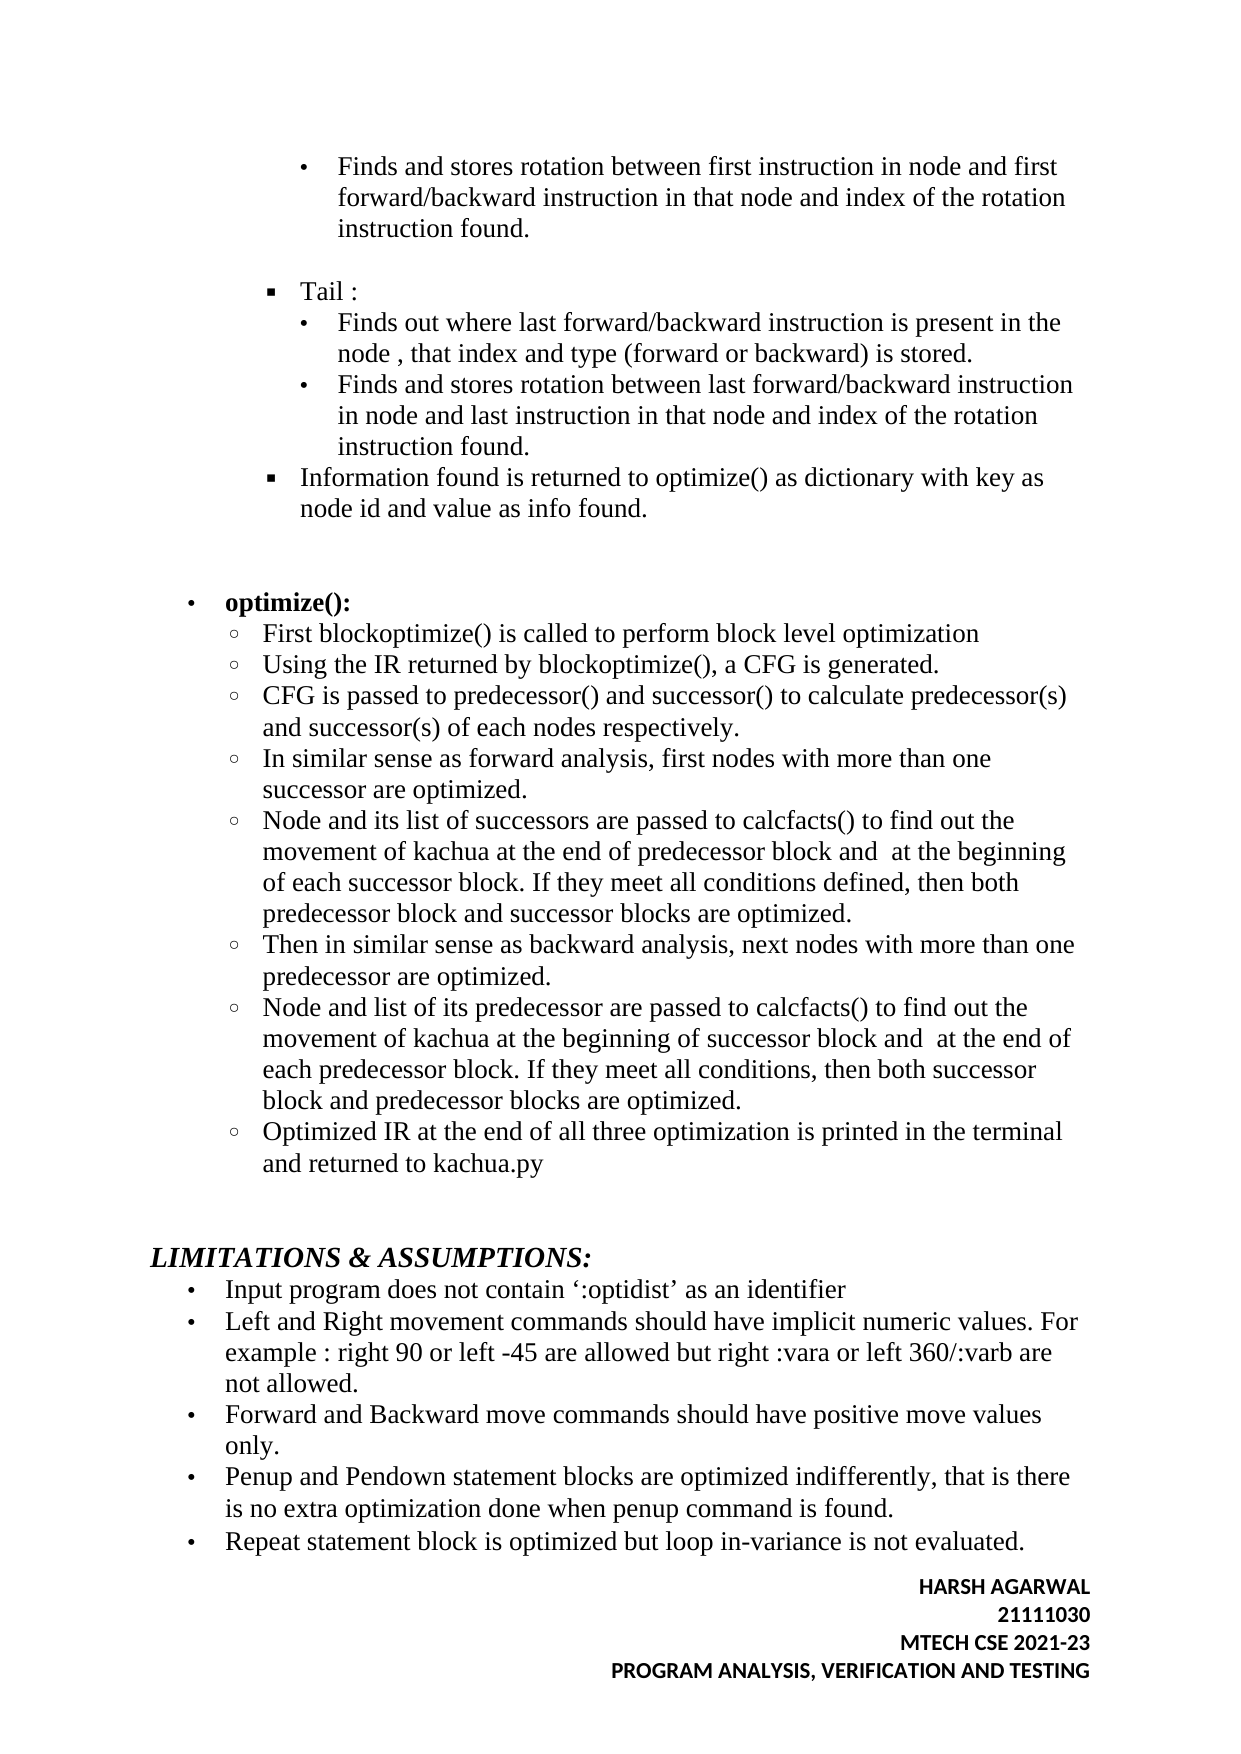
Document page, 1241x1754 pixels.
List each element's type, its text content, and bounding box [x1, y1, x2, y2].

list Optimized IR at the end of all three optimization is printed in the terminal and returned to kachua.py [225, 1116, 1090, 1178]
list optimize(): [187, 586, 1090, 617]
list Information found is returned to optimize() as dictionary with key as node id and value as info found. [262, 461, 1090, 524]
list Left and Right movement commands should have implicit numeric values. For example : right 90 or left -45 are allowed but right :vara or left 360/:varb are not allowed. [187, 1305, 1090, 1398]
list In similar sense as forward analysis, first nodes with more than one successor are optimized. [225, 742, 1090, 804]
list Finds and stores rotation between first instruction in node and first forward/backward instruction in that node and index of the rotation instruction found. [300, 150, 1090, 243]
list Finds and stores rotation between last forward/backward instruction in node and last instruction in that node and index of the rotation instruction found. [300, 368, 1090, 461]
list Node and its list of successors are passed to calcfacts() to find out the movement of kachua at the end of predecessor block and at the beginning of each successor block. If they meet all conditions defined, then both predecessor block and successor blocks are optimized. [225, 804, 1090, 929]
list Penup and Pendown statement blocks are optimized indifferently, that is there is no extra optimization done when penup command is found. [187, 1461, 1090, 1523]
list Forward and Backward move commands should have positive move values only. [187, 1398, 1090, 1461]
list Finds out where last forward/backward instruction is present in the node , that index and type (forward or backward) is stored. [300, 306, 1090, 368]
list Input program does not contain ‘:optidist’ as an identifier [187, 1274, 1090, 1305]
list CFG is passed to predecessor() and successor() to calculate predecessor(s) and successor(s) of each nodes respectively. [225, 679, 1090, 742]
list Tail : [262, 274, 1090, 306]
list LIMITATIONS & ASSUMPTIONS: [150, 1240, 1090, 1274]
list Using the IR returned by blockoptimize(), a CFG is generated. [225, 648, 1090, 679]
list Repeat statement block is optimized but loop in-variance is not evaluated. [187, 1523, 1090, 1556]
list First blockoptimize() is called to perform block level optimization [225, 617, 1090, 648]
list Node and list of its predecessor are passed to calcfacts() to find out the movement of kachua at the beginning of successor block and at the end of each predecessor block. If they meet all conditions, then both successor block and predecessor blocks are optimized. [225, 991, 1090, 1116]
list Then in similar sense as backward analysis, next nodes with more than one predecessor are optimized. [225, 929, 1090, 991]
